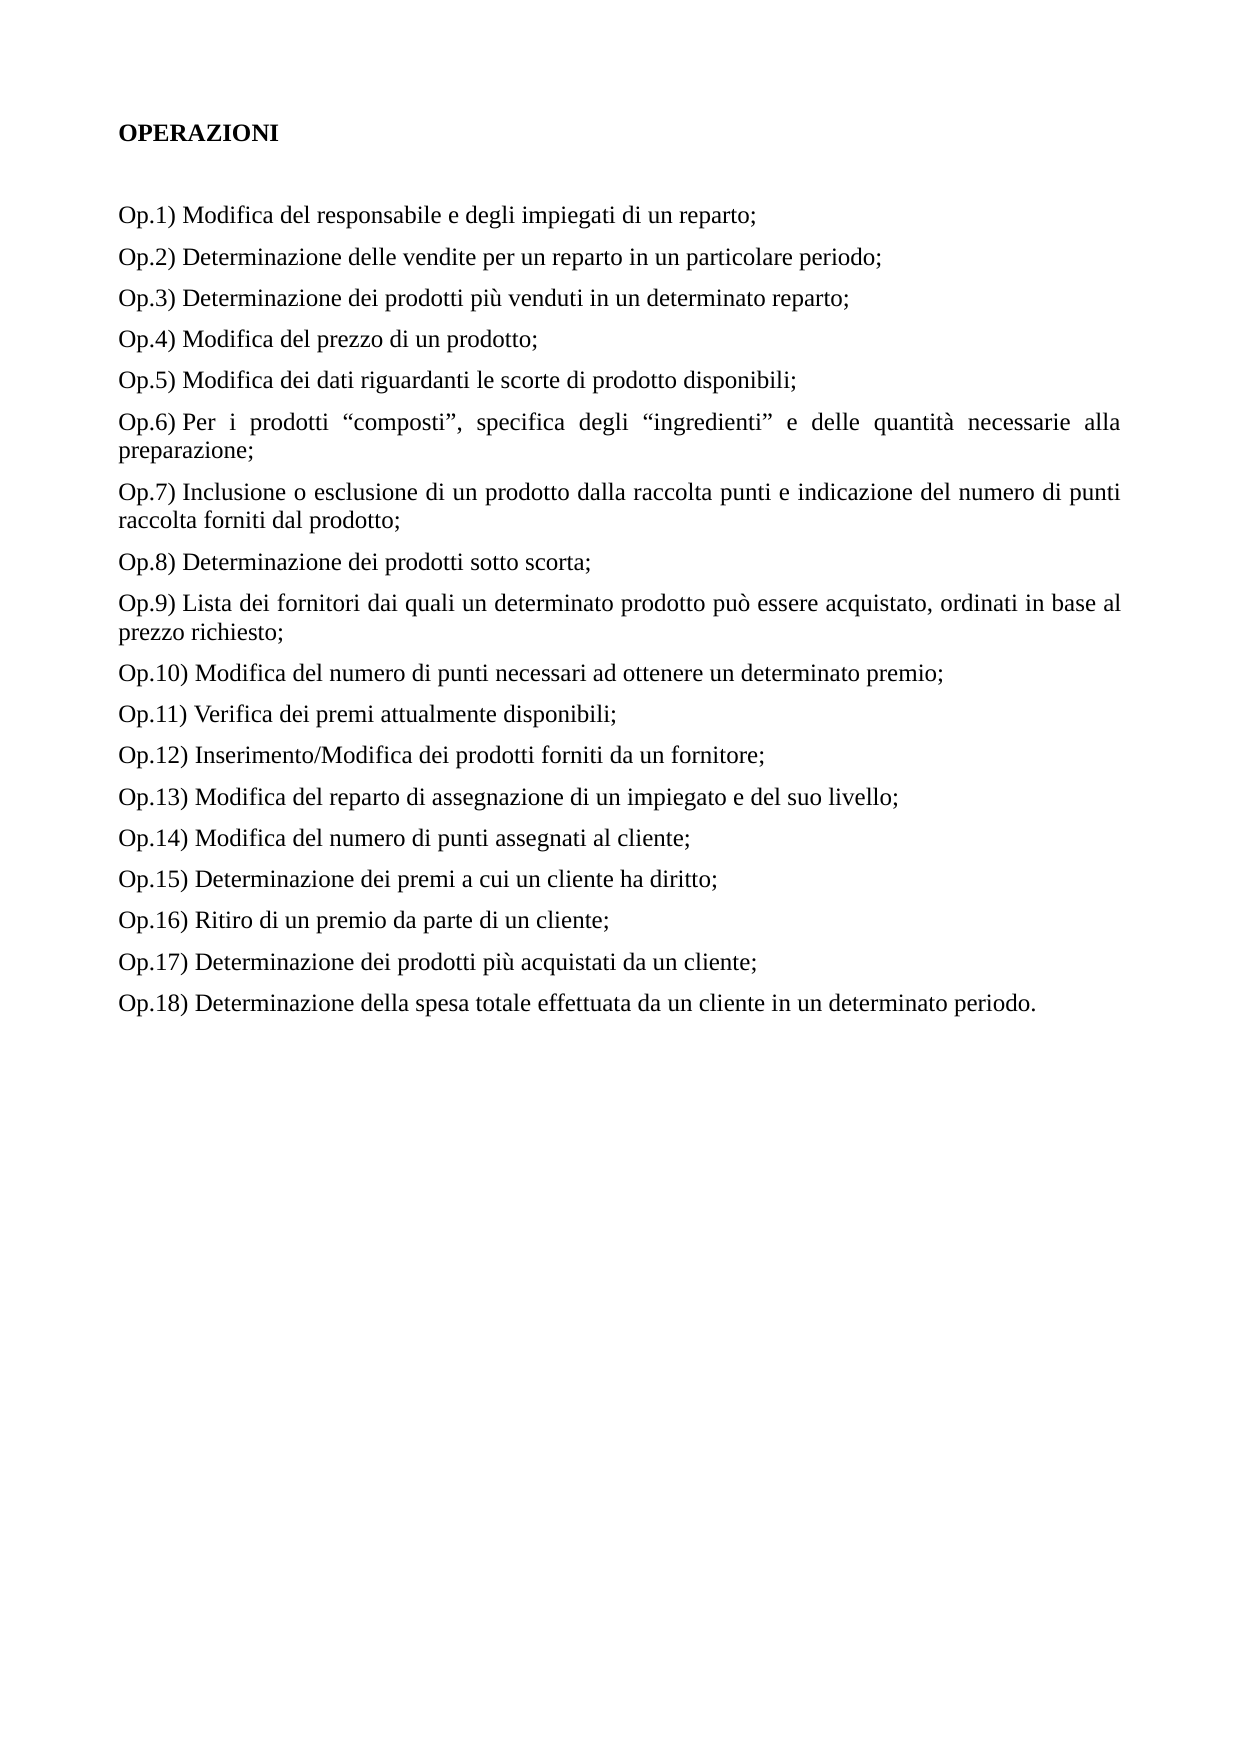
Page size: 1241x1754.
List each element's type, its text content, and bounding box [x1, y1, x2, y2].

list Determinazione dei prodotti sotto scorta; [118, 547, 1122, 576]
list Modifica dei dati riguardanti le scorte di prodotto disponibili; [118, 366, 1122, 394]
list Lista dei fornitori dai quali un determinato prodotto può essere acquistato, ordinati in base al prezzo richiesto; [118, 588, 1122, 646]
list Modifica del responsabile e degli impiegati di un reparto; [118, 201, 1122, 229]
list Per i prodotti “composti”, specifica degli “ingredienti” e delle quantità necessarie alla preparazione; [118, 407, 1122, 464]
list Verifica dei premi attualmente disponibili; [118, 699, 1122, 728]
list Determinazione della spesa totale effettuata da un cliente in un determinato periodo. [118, 988, 1122, 1017]
list Determinazione dei premi a cui un cliente ha diritto; [118, 864, 1122, 893]
list Ritiro di un premio da parte di un cliente; [118, 906, 1122, 934]
list Modifica del reparto di assegnazione di un impiegato e del suo livello; [118, 782, 1122, 811]
list Determinazione delle vendite per un reparto in un particolare periodo; [118, 242, 1122, 271]
list Determinazione dei prodotti più acquistati da un cliente; [118, 947, 1122, 976]
list Inserimento/Modifica dei prodotti forniti da un fornitore; [118, 741, 1122, 769]
list Modifica del prezzo di un prodotto; [118, 324, 1122, 353]
list Inclusione o esclusione di un prodotto dalla raccolta punti e indicazione del numero di punti raccolta forniti dal prodotto; [118, 477, 1122, 534]
text OPERAZIONI [118, 118, 1122, 147]
list Modifica del numero di punti assegnati al cliente; [118, 823, 1122, 852]
list Determinazione dei prodotti più venduti in un determinato reparto; [118, 283, 1122, 312]
list Modifica del numero di punti necessari ad ottenere un determinato premio; [118, 658, 1122, 687]
